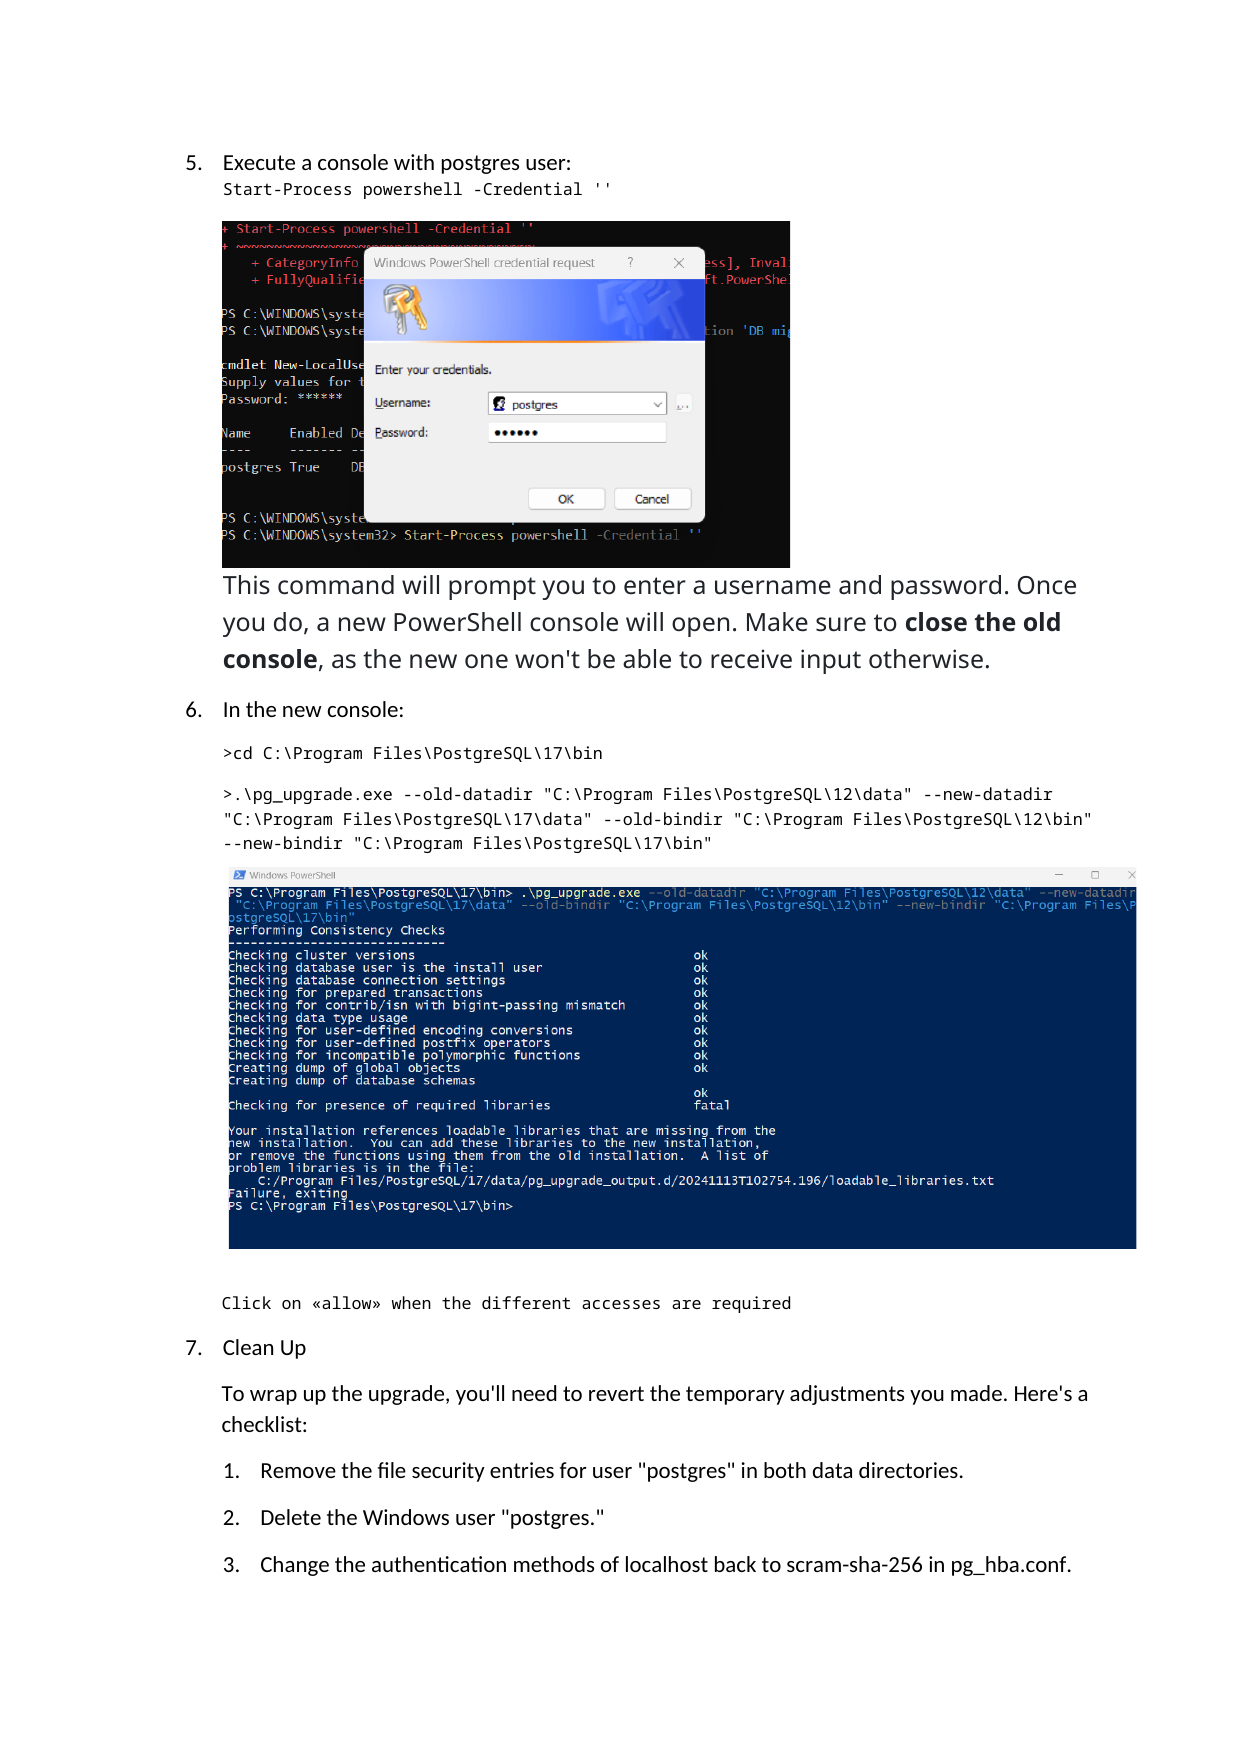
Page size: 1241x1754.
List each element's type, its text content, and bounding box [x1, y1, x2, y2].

list Remove the file security entries for user "postgres" in both data directories. [223, 1457, 1093, 1485]
list In the new console: [185, 695, 1093, 723]
text To wrap up the upgrade, you'll need to revert the temporary adjustments you made. Here's a checklist: [148, 1379, 1093, 1438]
list Delete the Windows user "postgres." [223, 1503, 1093, 1532]
list Clean Up [185, 1333, 1093, 1361]
list >cd C:\Program Files\PostgreSQL\17\bin [185, 742, 1093, 764]
picture [222, 221, 791, 568]
list Change the authentication methods of localhost back to scram-sha-256 in pg_hba.conf. [223, 1550, 1093, 1578]
text Click on «allow» when the different accesses are required [148, 873, 1093, 1314]
list >.\pg_upgrade.exe --old-datadir "C:\Program Files\PostgreSQL\12\data" --new-datadir "C:\Program Files\PostgreSQL\17\data" --old-bindir "C:\Program Files\PostgreSQL\12\bin" --new-bindir "C:\Program Files\PostgreSQL\17\bin" [185, 783, 1093, 854]
list Execute a console with postgres user: Start-Process powershell -Credential '' This command will prompt you to enter a username and password. Once you do, a new PowerShell console will open. Make sure to close the old console, as the new one won't be able to receive input otherwise. [185, 148, 1093, 675]
picture [228, 867, 1137, 1249]
